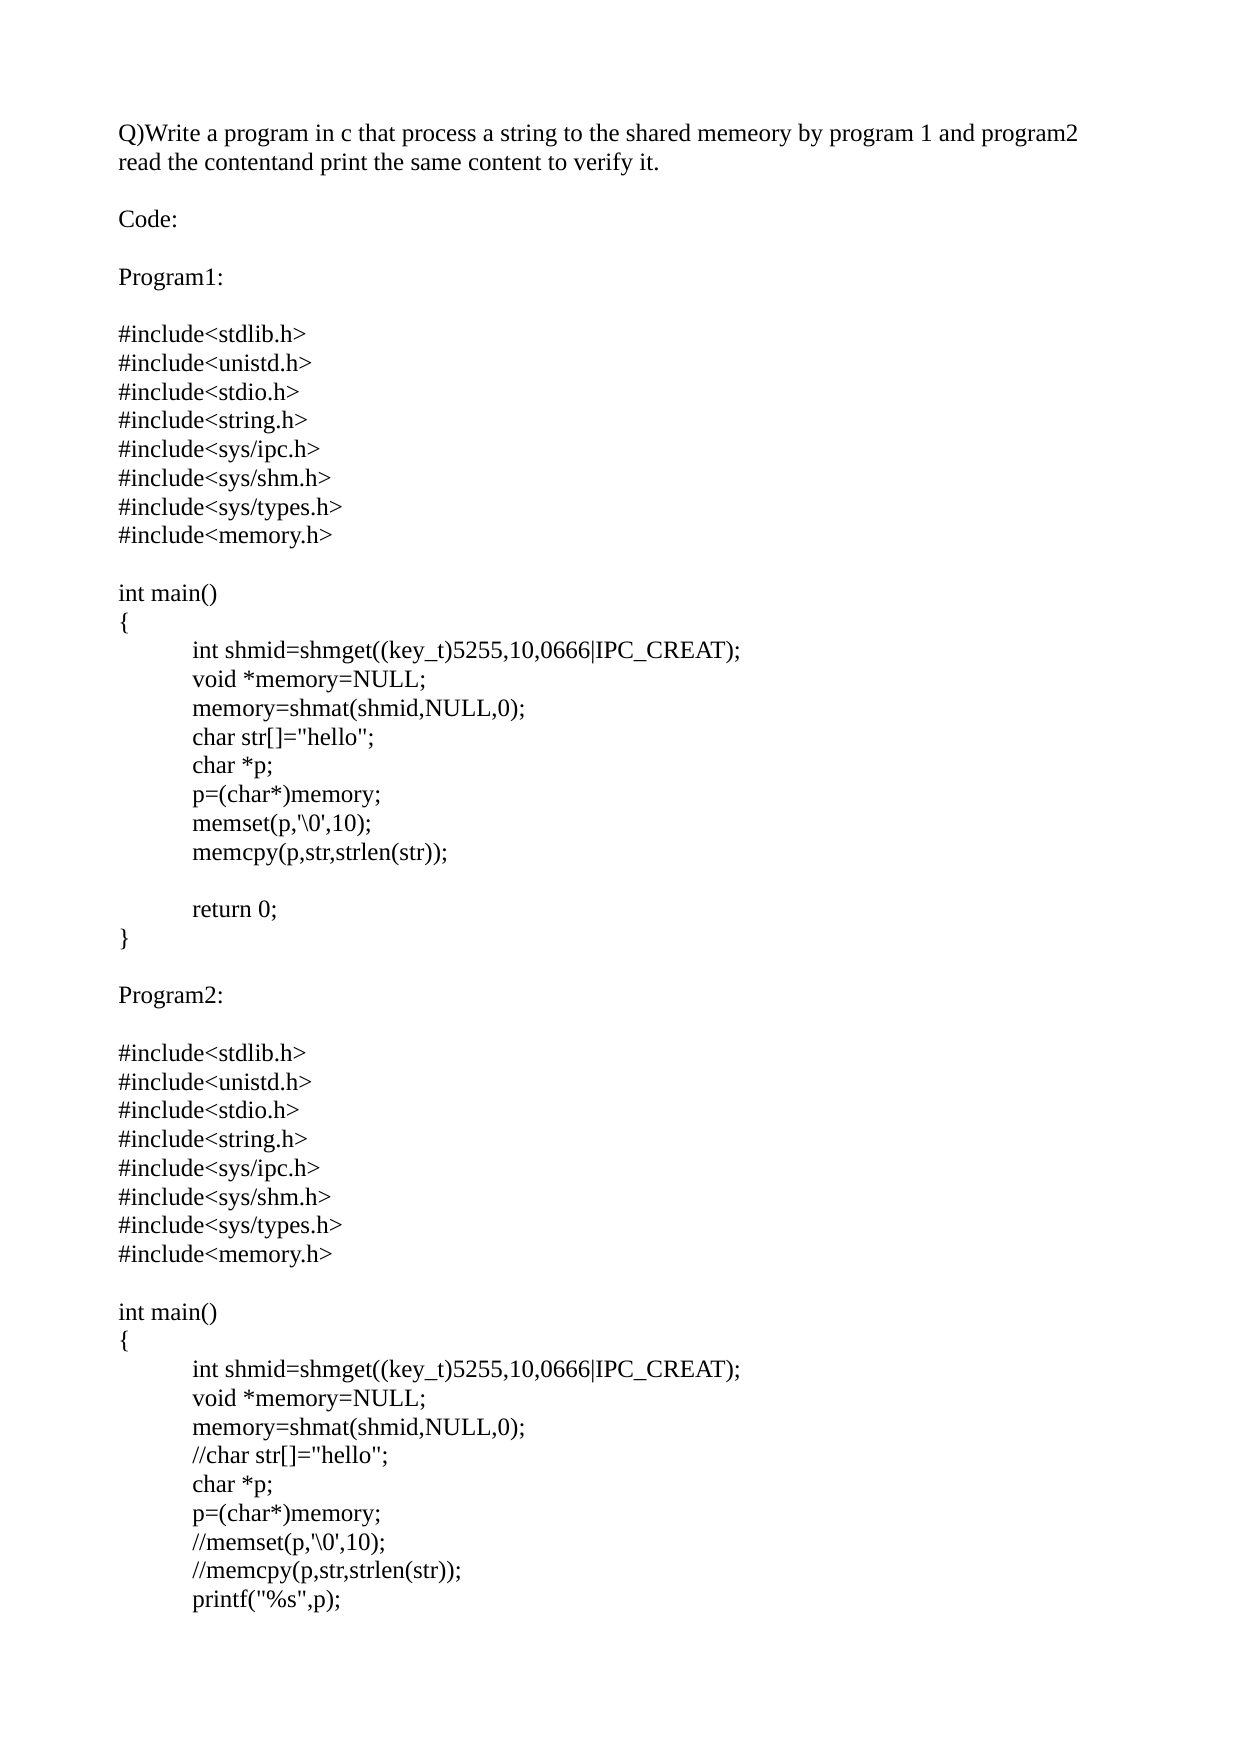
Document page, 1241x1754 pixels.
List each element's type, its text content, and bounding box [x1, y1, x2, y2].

text int shmid=shmget((key_t)5255,10,0666|IPC_CREAT); [118, 636, 1122, 664]
text #include<sys/ipc.h> [118, 434, 1122, 463]
text memset(p,'\0',10); [118, 808, 1122, 837]
text #include<unistd.h> [118, 1067, 1122, 1096]
text char *p; [118, 751, 1122, 779]
text #include<stdlib.h> [118, 319, 1122, 348]
text #include<stdio.h> [118, 377, 1122, 406]
text #include<memory.h> [118, 1239, 1122, 1268]
text Program2: [118, 981, 1122, 1009]
text int main() [118, 578, 1122, 607]
text #include<sys/types.h> [118, 492, 1122, 521]
text memory=shmat(shmid,NULL,0); [118, 693, 1122, 722]
text //memset(p,'\0',10); [118, 1527, 1122, 1556]
text memcpy(p,str,strlen(str)); [118, 837, 1122, 866]
text #include<memory.h> [118, 521, 1122, 549]
text #include<sys/shm.h> [118, 463, 1122, 492]
text int shmid=shmget((key_t)5255,10,0666|IPC_CREAT); [118, 1354, 1122, 1383]
text //char str[]="hello"; [118, 1441, 1122, 1469]
text { [118, 607, 1122, 636]
text Code: [118, 204, 1122, 233]
text #include<sys/ipc.h> [118, 1153, 1122, 1182]
text //memcpy(p,str,strlen(str)); [118, 1556, 1122, 1584]
text #include<sys/types.h> [118, 1211, 1122, 1239]
text char *p; [118, 1469, 1122, 1498]
text memory=shmat(shmid,NULL,0); [118, 1412, 1122, 1441]
text Q)Write a program in c that process a string to the shared memeory by program 1 and program2 read the contentand print the same content to verify it. [118, 118, 1122, 176]
text #include<stdio.h> [118, 1096, 1122, 1124]
text #include<sys/shm.h> [118, 1182, 1122, 1211]
text #include<string.h> [118, 1124, 1122, 1153]
text return 0; [118, 894, 1122, 923]
text #include<stdlib.h> [118, 1038, 1122, 1067]
text Program1: [118, 262, 1122, 291]
text int main() [118, 1297, 1122, 1326]
text printf("%s",p); [118, 1584, 1122, 1613]
text #include<unistd.h> [118, 348, 1122, 377]
text char str[]="hello"; [118, 722, 1122, 751]
text } [118, 923, 1122, 952]
text p=(char*)memory; [118, 1498, 1122, 1527]
text void *memory=NULL; [118, 1383, 1122, 1412]
text void *memory=NULL; [118, 664, 1122, 693]
text { [118, 1326, 1122, 1354]
text #include<string.h> [118, 406, 1122, 434]
text p=(char*)memory; [118, 779, 1122, 808]
